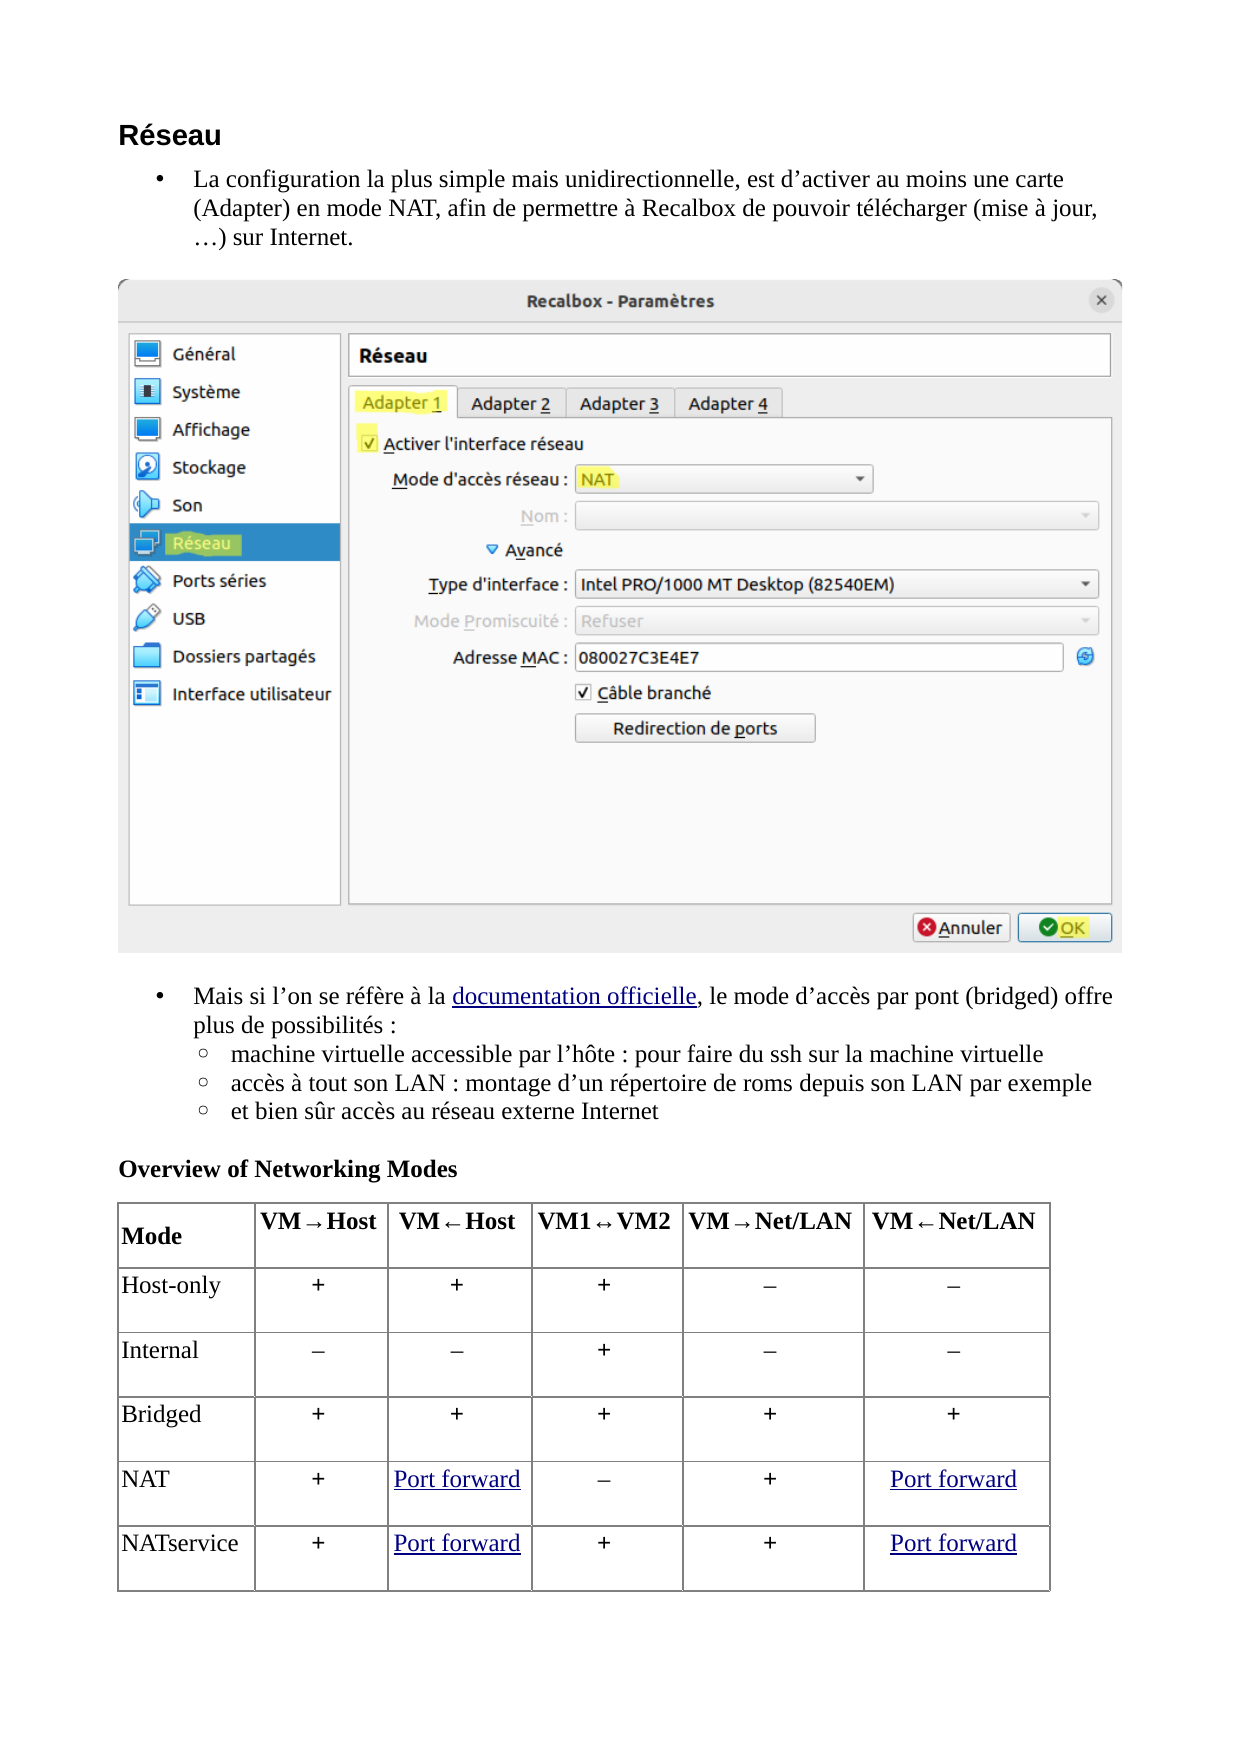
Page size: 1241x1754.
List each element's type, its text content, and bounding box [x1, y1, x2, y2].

text Overview of Networking Modes [118, 1154, 1122, 1183]
table_cell Port forward [389, 1527, 531, 1589]
table_header Mode [119, 1204, 254, 1267]
table_header VM←Host [389, 1204, 531, 1267]
table_header VM←Net/LAN [865, 1204, 1049, 1267]
table_cell + [684, 1398, 863, 1461]
table_header VM→Net/LAN [684, 1204, 863, 1267]
table_cell – [865, 1333, 1049, 1396]
table_cell Internal [119, 1333, 254, 1396]
table_cell – [256, 1333, 387, 1396]
list La configuration la plus simple mais unidirectionnelle, est d’activer au moins une carte (Adapter) en mode NAT, afin de permettre à Recalbox de pouvoir télécharger (mise à jour,…) sur Internet. [156, 164, 1122, 250]
list et bien sûr accès au réseau externe Internet [193, 1096, 1122, 1125]
table_cell + [533, 1269, 682, 1332]
table_cell + [389, 1398, 531, 1461]
table_cell + [389, 1269, 531, 1332]
table_cell NATservice [119, 1527, 254, 1589]
table_cell + [533, 1527, 682, 1589]
subtitle Réseau [118, 118, 1122, 152]
picture [118, 279, 1123, 953]
list accès à tout son LAN : montage d’un répertoire de roms depuis son LAN par exemple [193, 1068, 1122, 1096]
table_cell – [389, 1333, 531, 1396]
table_cell Port forward [389, 1462, 531, 1525]
table_cell – [684, 1333, 863, 1396]
table_cell Bridged [119, 1398, 254, 1461]
table_cell Port forward [865, 1527, 1049, 1589]
table_cell NAT [119, 1462, 254, 1525]
table_cell Port forward [865, 1462, 1049, 1525]
table_cell + [684, 1462, 863, 1525]
table_cell + [256, 1398, 387, 1461]
table_cell + [684, 1527, 863, 1589]
list Mais si l’on se réfère à la documentation officielle, le mode d’accès par pont (bridged) offre plus de possibilités : [156, 981, 1122, 1039]
list machine virtuelle accessible par l’hôte : pour faire du ssh sur la machine virtuelle [193, 1039, 1122, 1068]
table_header VM→Host [256, 1204, 387, 1267]
table_cell – [865, 1269, 1049, 1332]
table_cell + [256, 1462, 387, 1525]
table_cell + [256, 1527, 387, 1589]
table_cell + [533, 1398, 682, 1461]
table_cell – [533, 1462, 682, 1525]
table_cell – [684, 1269, 863, 1332]
table_cell + [533, 1333, 682, 1396]
table_cell Host-only [119, 1269, 254, 1332]
table_cell + [865, 1398, 1049, 1461]
table_cell + [256, 1269, 387, 1332]
table_header VM1↔VM2 [533, 1204, 682, 1267]
